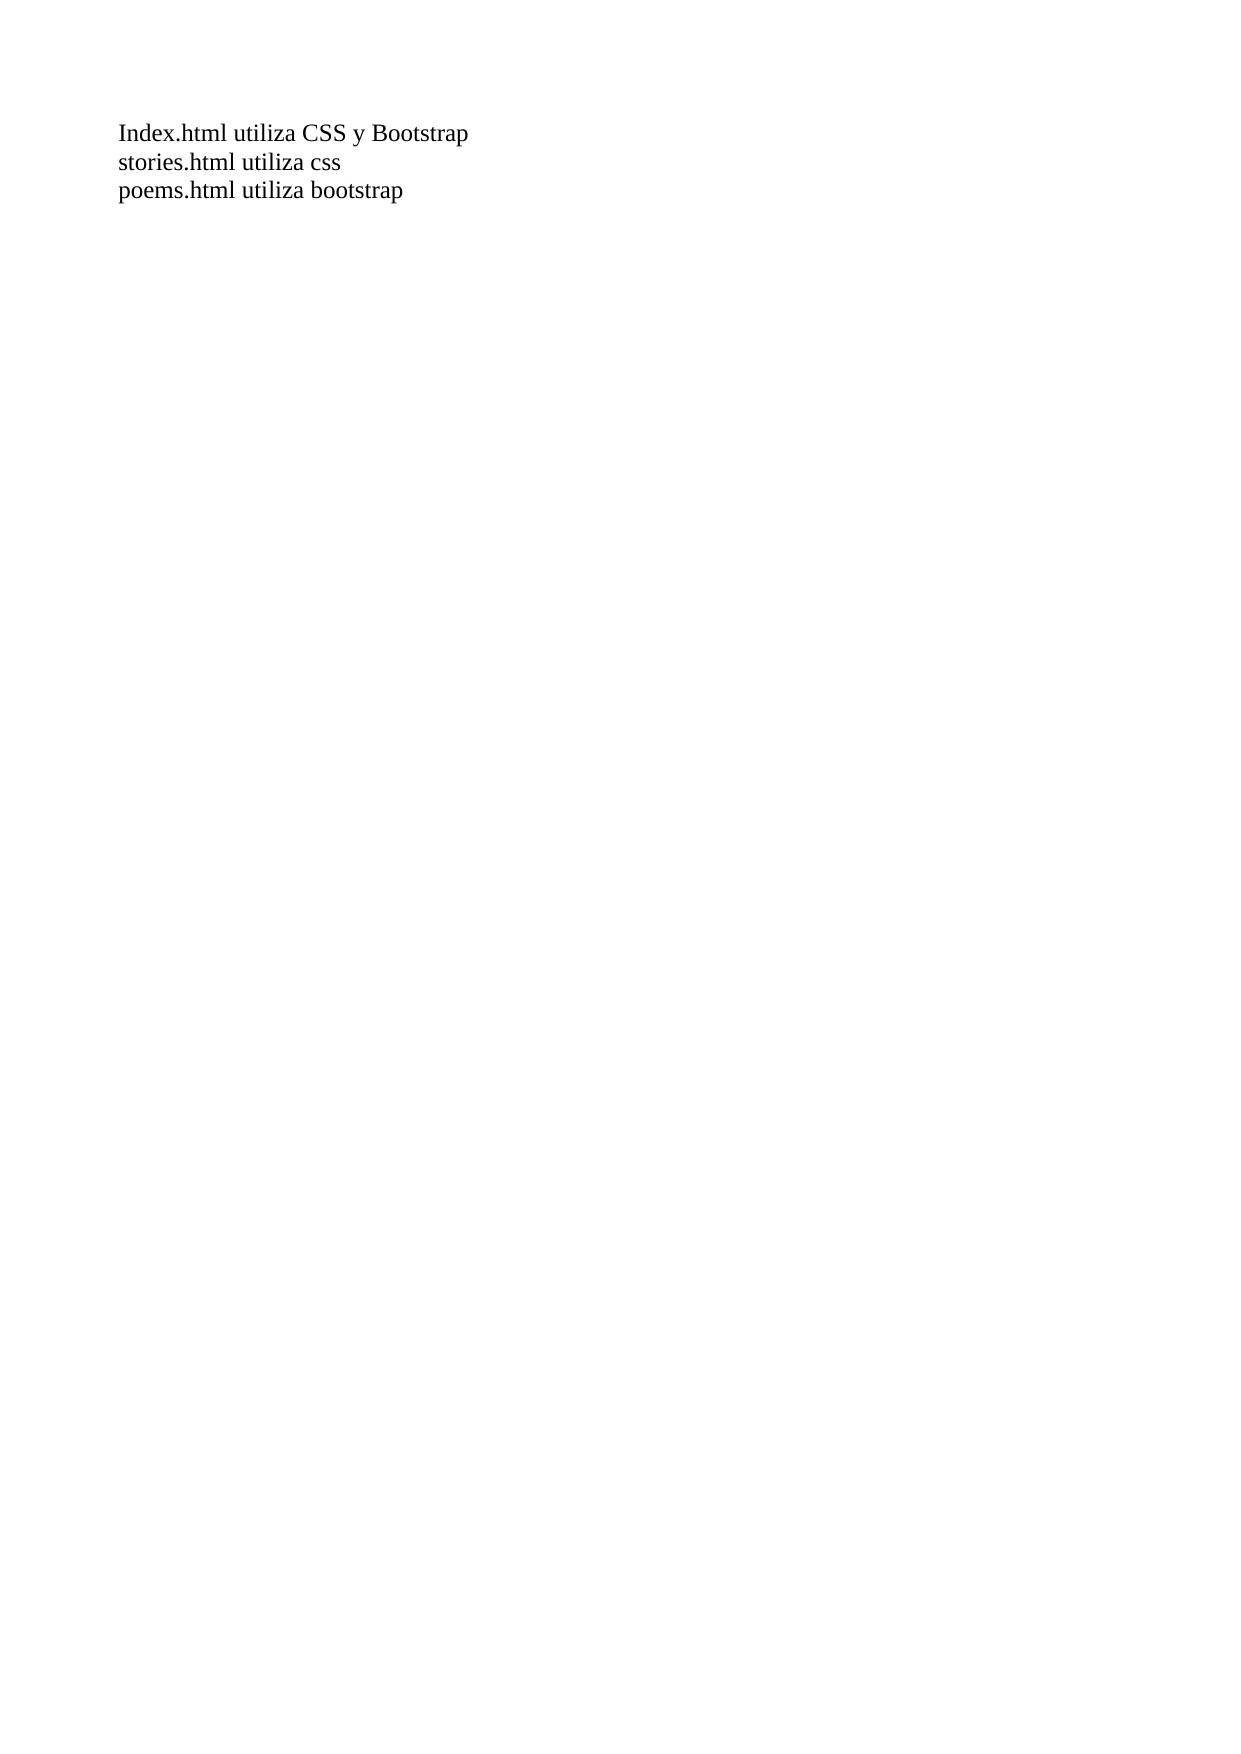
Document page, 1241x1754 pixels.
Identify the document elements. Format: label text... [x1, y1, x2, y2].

text Index.html utiliza CSS y Bootstrap [118, 118, 1122, 147]
text stories.html utiliza css [118, 147, 1122, 176]
text poems.html utiliza bootstrap [118, 176, 1122, 204]
